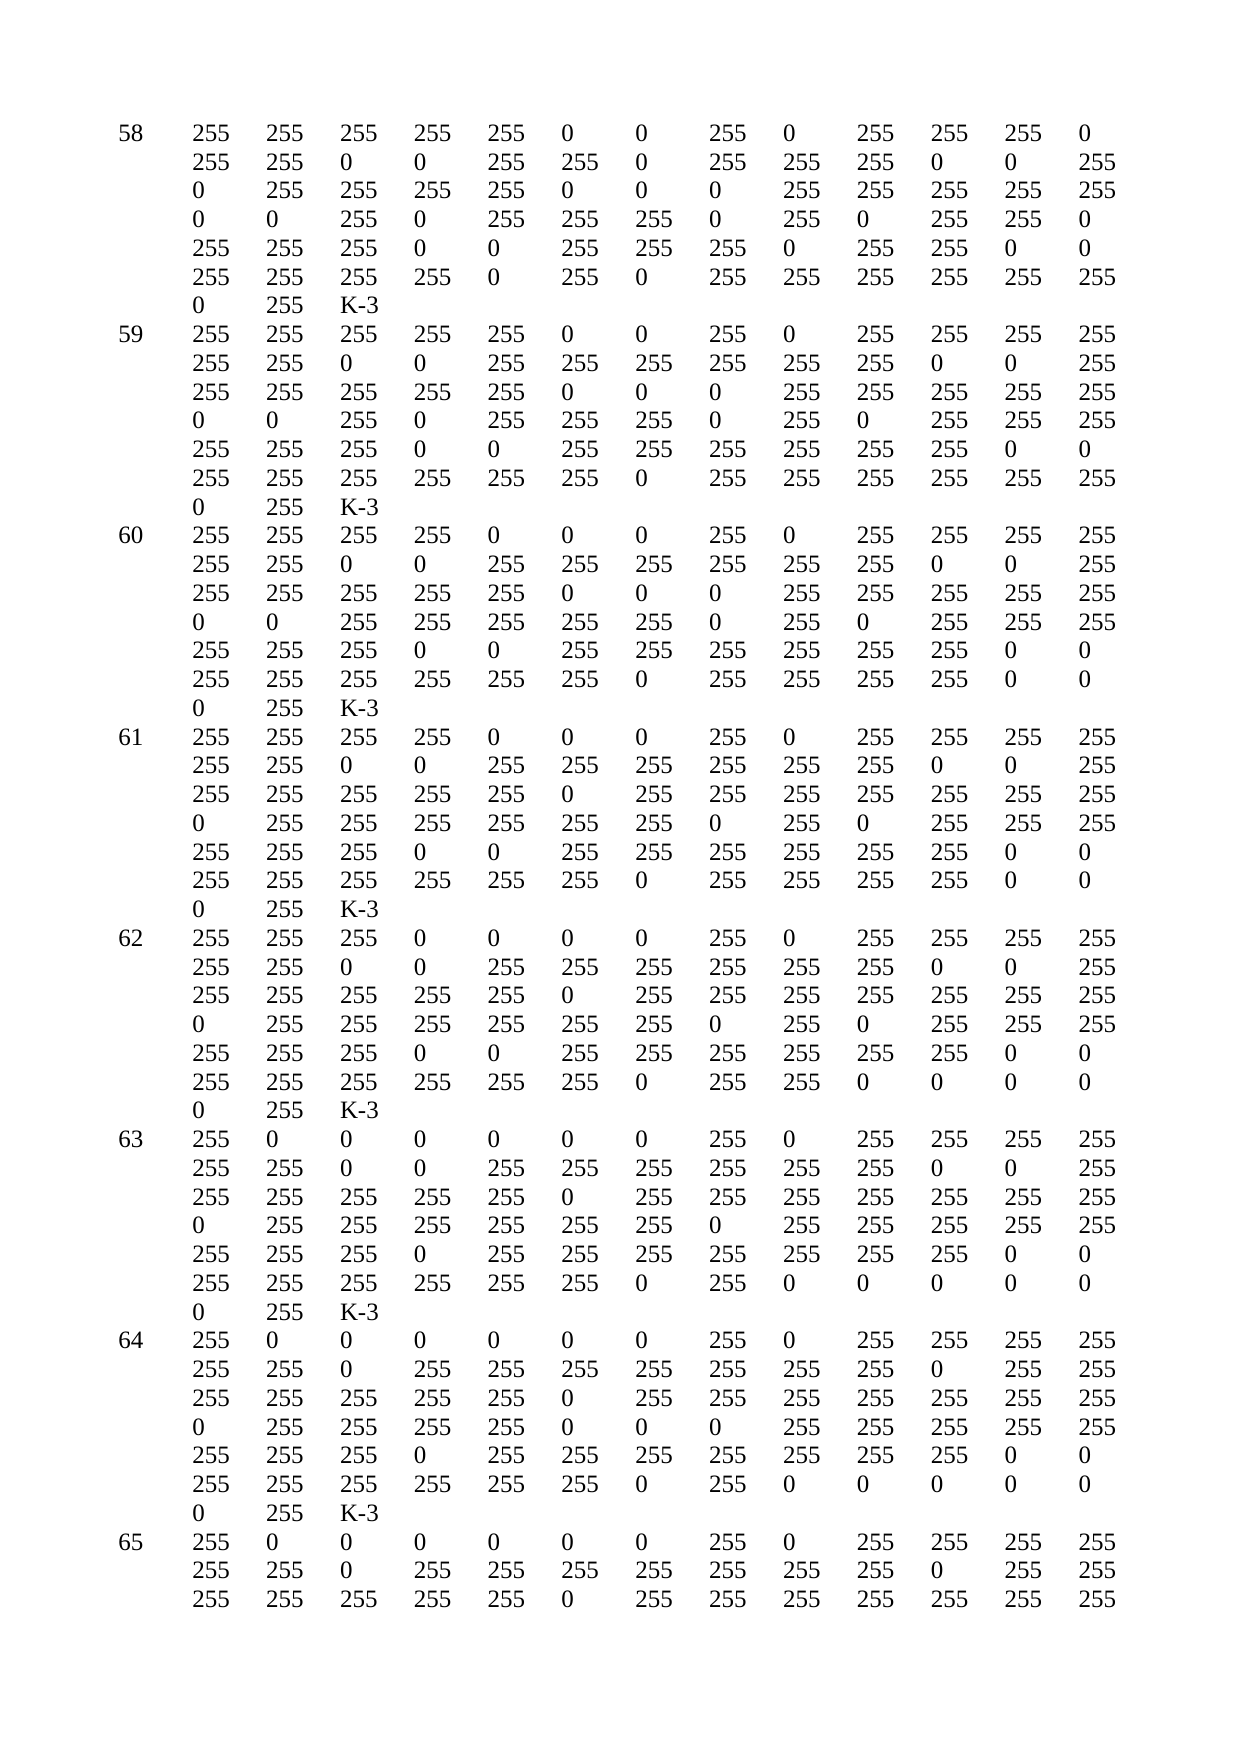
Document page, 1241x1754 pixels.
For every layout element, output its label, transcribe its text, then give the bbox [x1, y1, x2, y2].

text 60 255 255 255 255 0 0 0 255 0 255 255 255 255 255 255 0 0 255 255 255 255 255 255 0 0 255 255 255 255 255 255 0 0 0 255 255 255 255 255 0 0 255 255 255 255 255 0 255 0 255 255 255 255 255 255 0 0 255 255 255 255 255 255 0 0 255 255 255 255 255 255 0 255 255 255 255 0 0 0 255 K-3 [118, 521, 1122, 722]
text 61 255 255 255 255 0 0 0 255 0 255 255 255 255 255 255 0 0 255 255 255 255 255 255 0 0 255 255 255 255 255 255 0 255 255 255 255 255 255 255 0 255 255 255 255 255 255 0 255 0 255 255 255 255 255 255 0 0 255 255 255 255 255 255 0 0 255 255 255 255 255 255 0 255 255 255 255 0 0 0 255 K-3 [118, 722, 1122, 923]
text 64 255 0 0 0 0 0 0 255 0 255 255 255 255 255 255 0 255 255 255 255 255 255 255 0 255 255 255 255 255 255 255 0 255 255 255 255 255 255 255 0 255 255 255 255 0 0 0 255 255 255 255 255 255 255 255 0 255 255 255 255 255 255 255 0 0 255 255 255 255 255 255 0 255 0 0 0 0 0 0 255 K-3 [118, 1326, 1122, 1527]
text 58 255 255 255 255 255 0 0 255 0 255 255 255 0 255 255 0 0 255 255 0 255 255 255 0 0 255 0 255 255 255 255 0 0 0 255 255 255 255 255 0 0 255 0 255 255 255 0 255 0 255 255 0 255 255 255 0 0 255 255 255 0 255 255 0 0 255 255 255 255 0 255 0 255 255 255 255 255 255 0 255 K-3 [118, 118, 1122, 319]
text 59 255 255 255 255 255 0 0 255 0 255 255 255 255 255 255 0 0 255 255 255 255 255 255 0 0 255 255 255 255 255 255 0 0 0 255 255 255 255 255 0 0 255 0 255 255 255 0 255 0 255 255 255 255 255 255 0 0 255 255 255 255 255 255 0 0 255 255 255 255 255 255 0 255 255 255 255 255 255 0 255 K-3 [118, 319, 1122, 521]
text 62 255 255 255 0 0 0 0 255 0 255 255 255 255 255 255 0 0 255 255 255 255 255 255 0 0 255 255 255 255 255 255 0 255 255 255 255 255 255 255 0 255 255 255 255 255 255 0 255 0 255 255 255 255 255 255 0 0 255 255 255 255 255 255 0 0 255 255 255 255 255 255 0 255 255 0 0 0 0 0 255 K-3 [118, 923, 1122, 1124]
text 65 255 0 0 0 0 0 0 255 0 255 255 255 255 255 255 0 255 255 255 255 255 255 255 0 255 255 255 255 255 255 255 0 255 255 255 255 255 255 255 [118, 1527, 1122, 1613]
text 63 255 0 0 0 0 0 0 255 0 255 255 255 255 255 255 0 0 255 255 255 255 255 255 0 0 255 255 255 255 255 255 0 255 255 255 255 255 255 255 0 255 255 255 255 255 255 0 255 255 255 255 255 255 255 255 0 255 255 255 255 255 255 255 0 0 255 255 255 255 255 255 0 255 0 0 0 0 0 0 255 K-3 [118, 1124, 1122, 1326]
